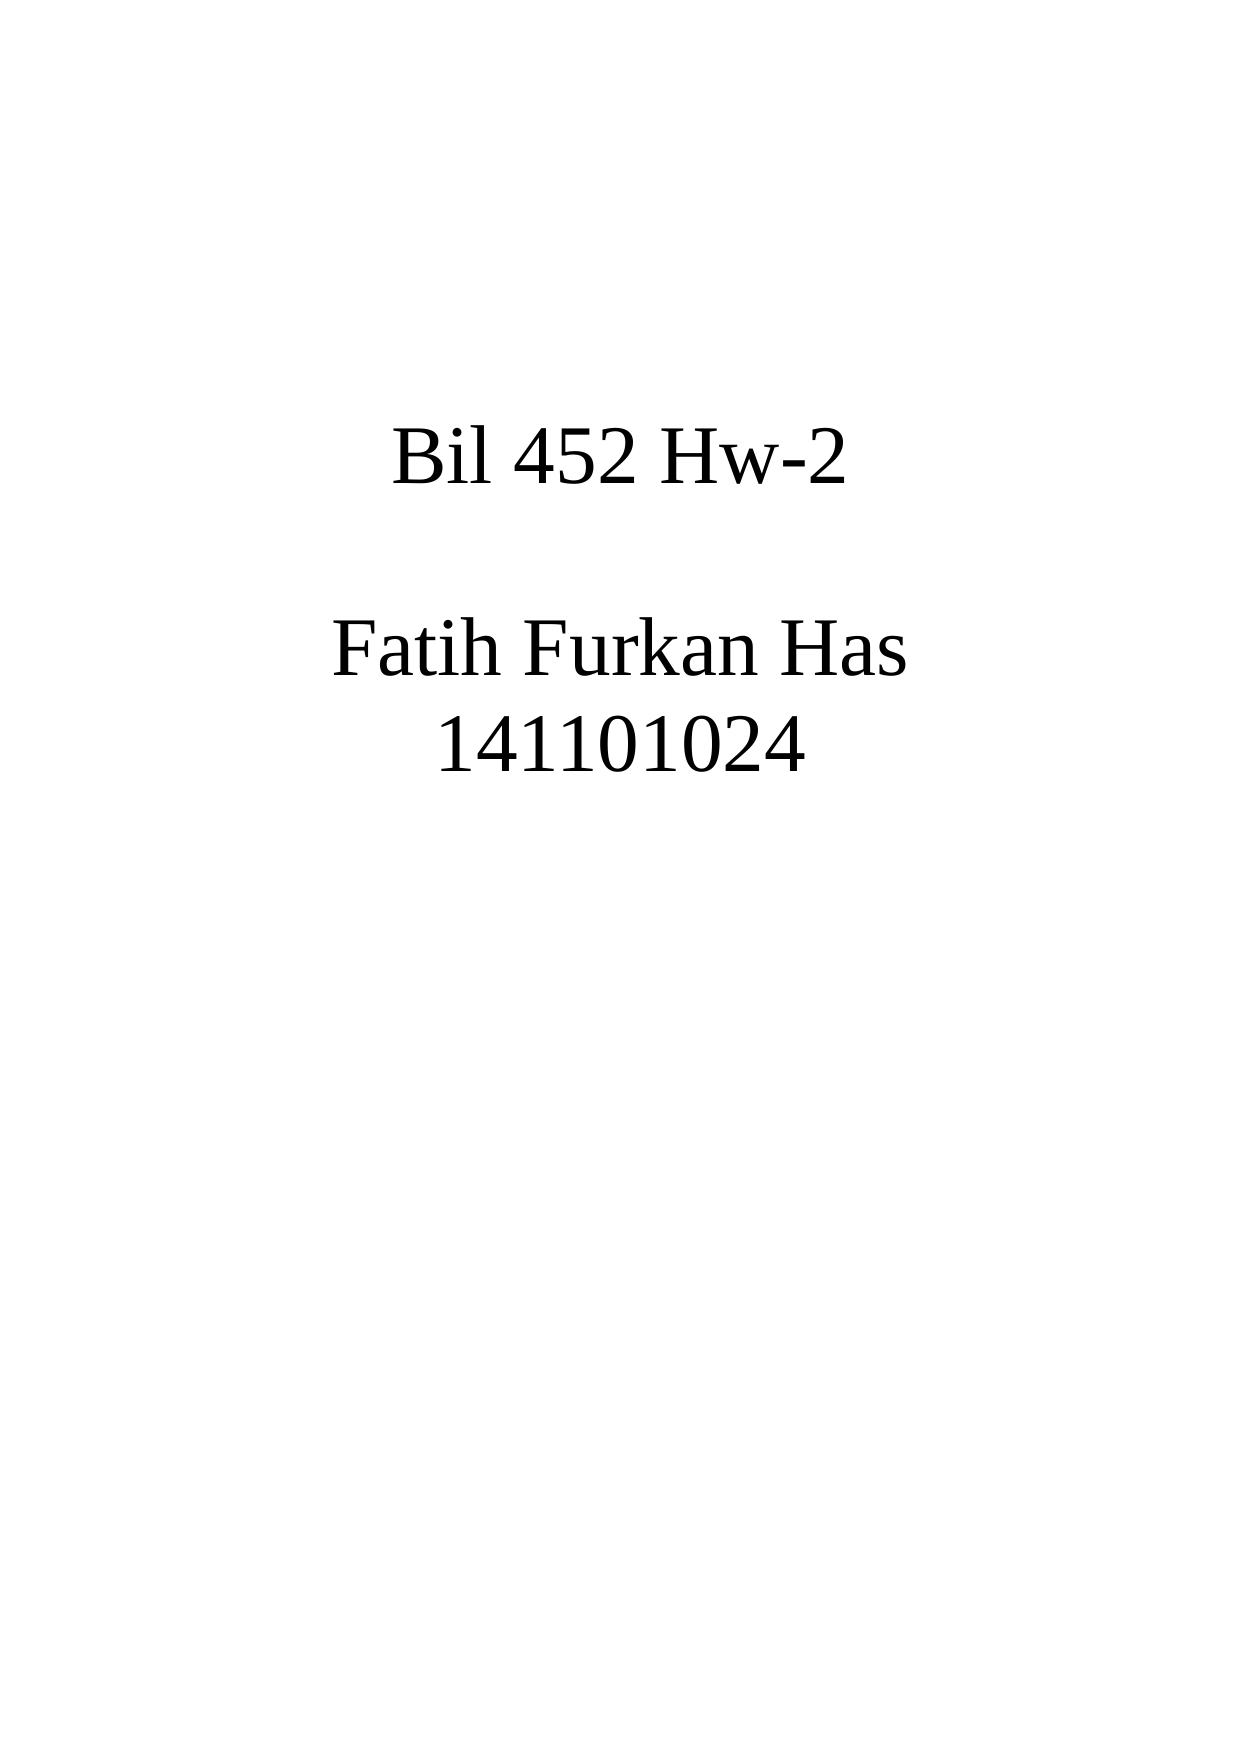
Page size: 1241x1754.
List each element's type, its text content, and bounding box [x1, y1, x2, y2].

text Fatih Furkan Has [118, 597, 1122, 693]
text 141101024 [118, 693, 1122, 789]
text Bil 452 Hw-2 [118, 406, 1122, 501]
